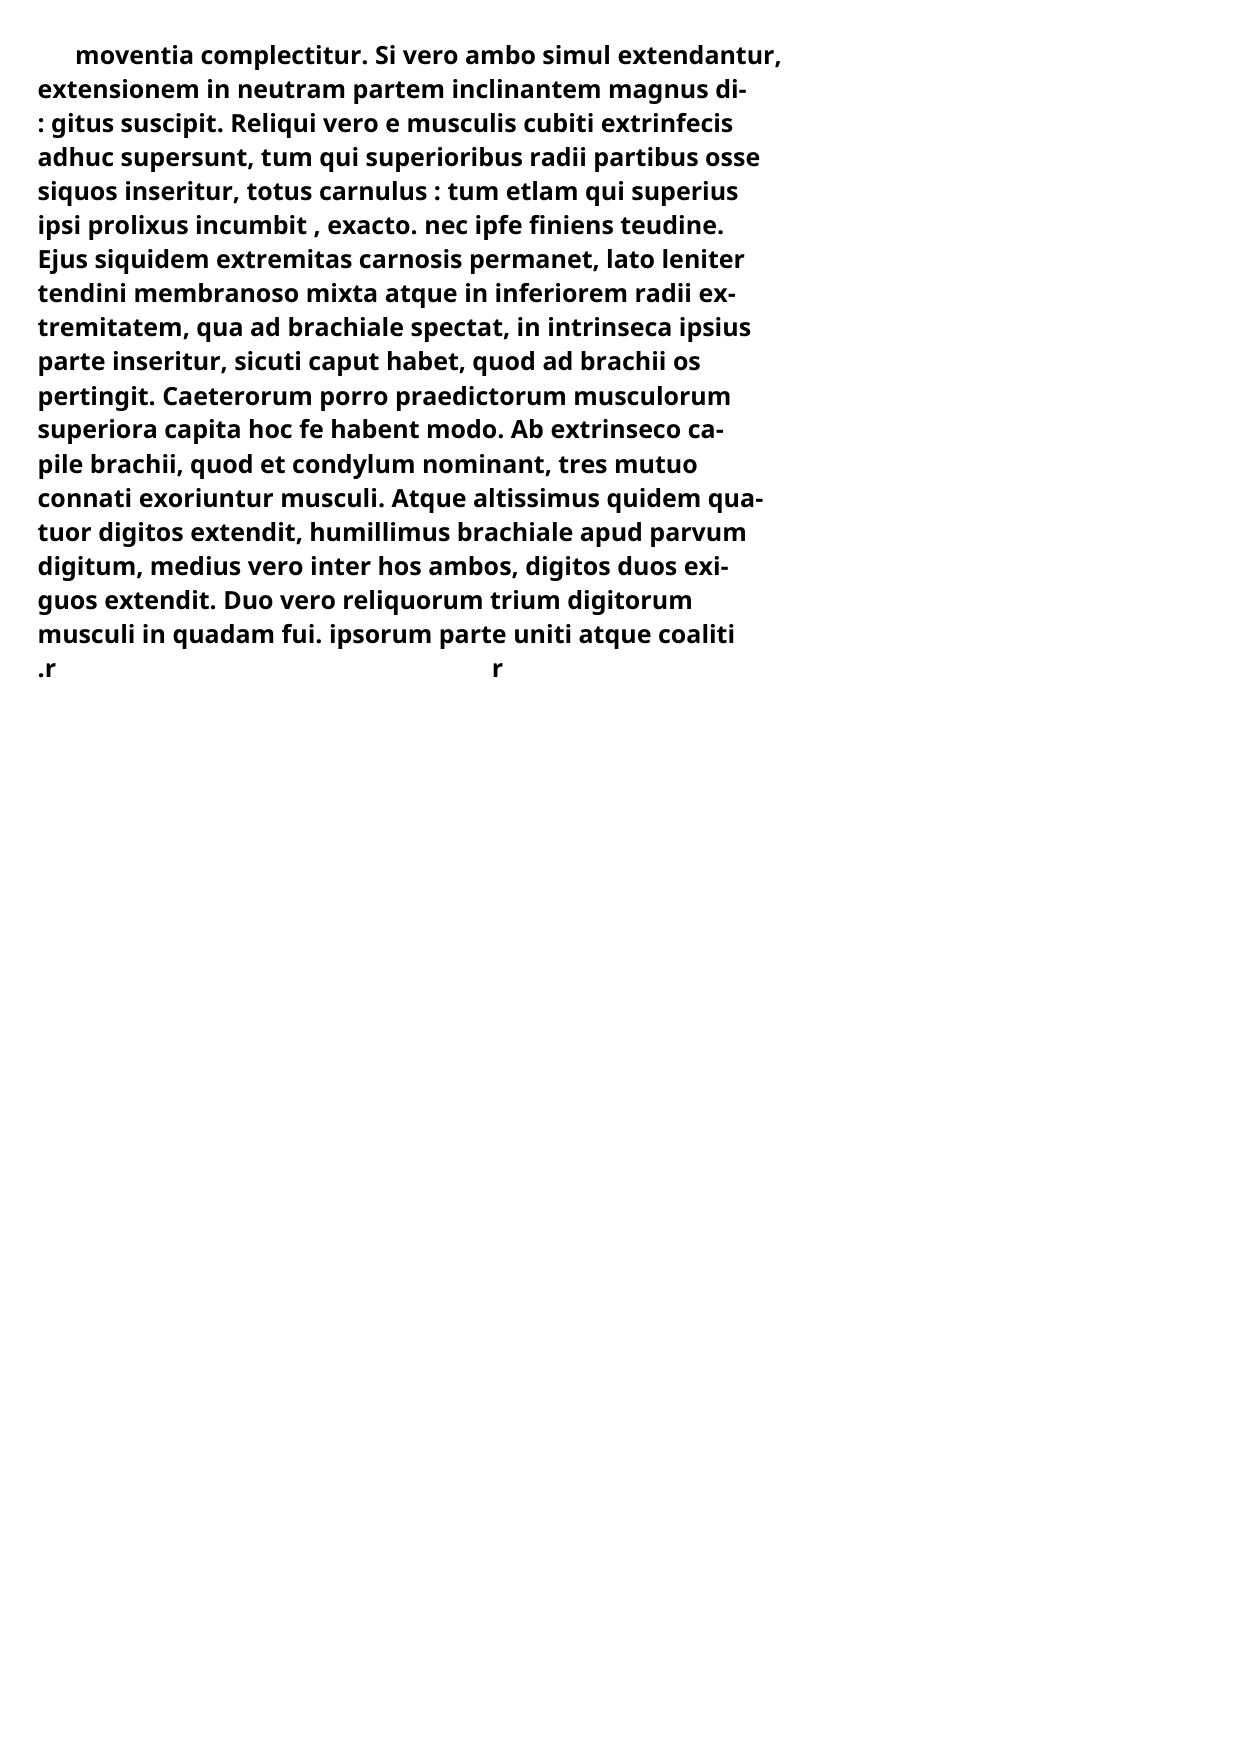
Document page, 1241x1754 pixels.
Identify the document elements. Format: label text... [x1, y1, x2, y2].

text moventia complectitur. Si vero ambo simul extendantur, extensionem in neutram partem inclinantem magnus di- : gitus suscipit. Reliqui vero e musculis cubiti extrinfecis adhuc supersunt, tum qui superioribus radii partibus osse siquos inseritur, totus carnulus : tum etlam qui superius ipsi prolixus incumbit , exacto. nec ipfe finiens teudine. Ejus siquidem extremitas carnosis permanet, lato leniter tendini membranoso mixta atque in inferiorem radii ex- tremitatem, qua ad brachiale spectat, in intrinseca ipsius parte inseritur, sicuti caput habet, quod ad brachii os pertingit. Caeterorum porro praedictorum musculorum superiora capita hoc fe habent modo. Ab extrinseco ca- pile brachii, quod et condylum nominant, tres mutuo connati exoriuntur musculi. Atque altissimus quidem qua- tuor digitos extendit, humillimus brachiale apud parvum digitum, medius vero inter hos ambos, digitos duos exi- guos extendit. Duo vero reliquorum trium digitorum musculi in quadam fui. ipsorum parte uniti atque coaliti .r r [37, 37, 1203, 685]
